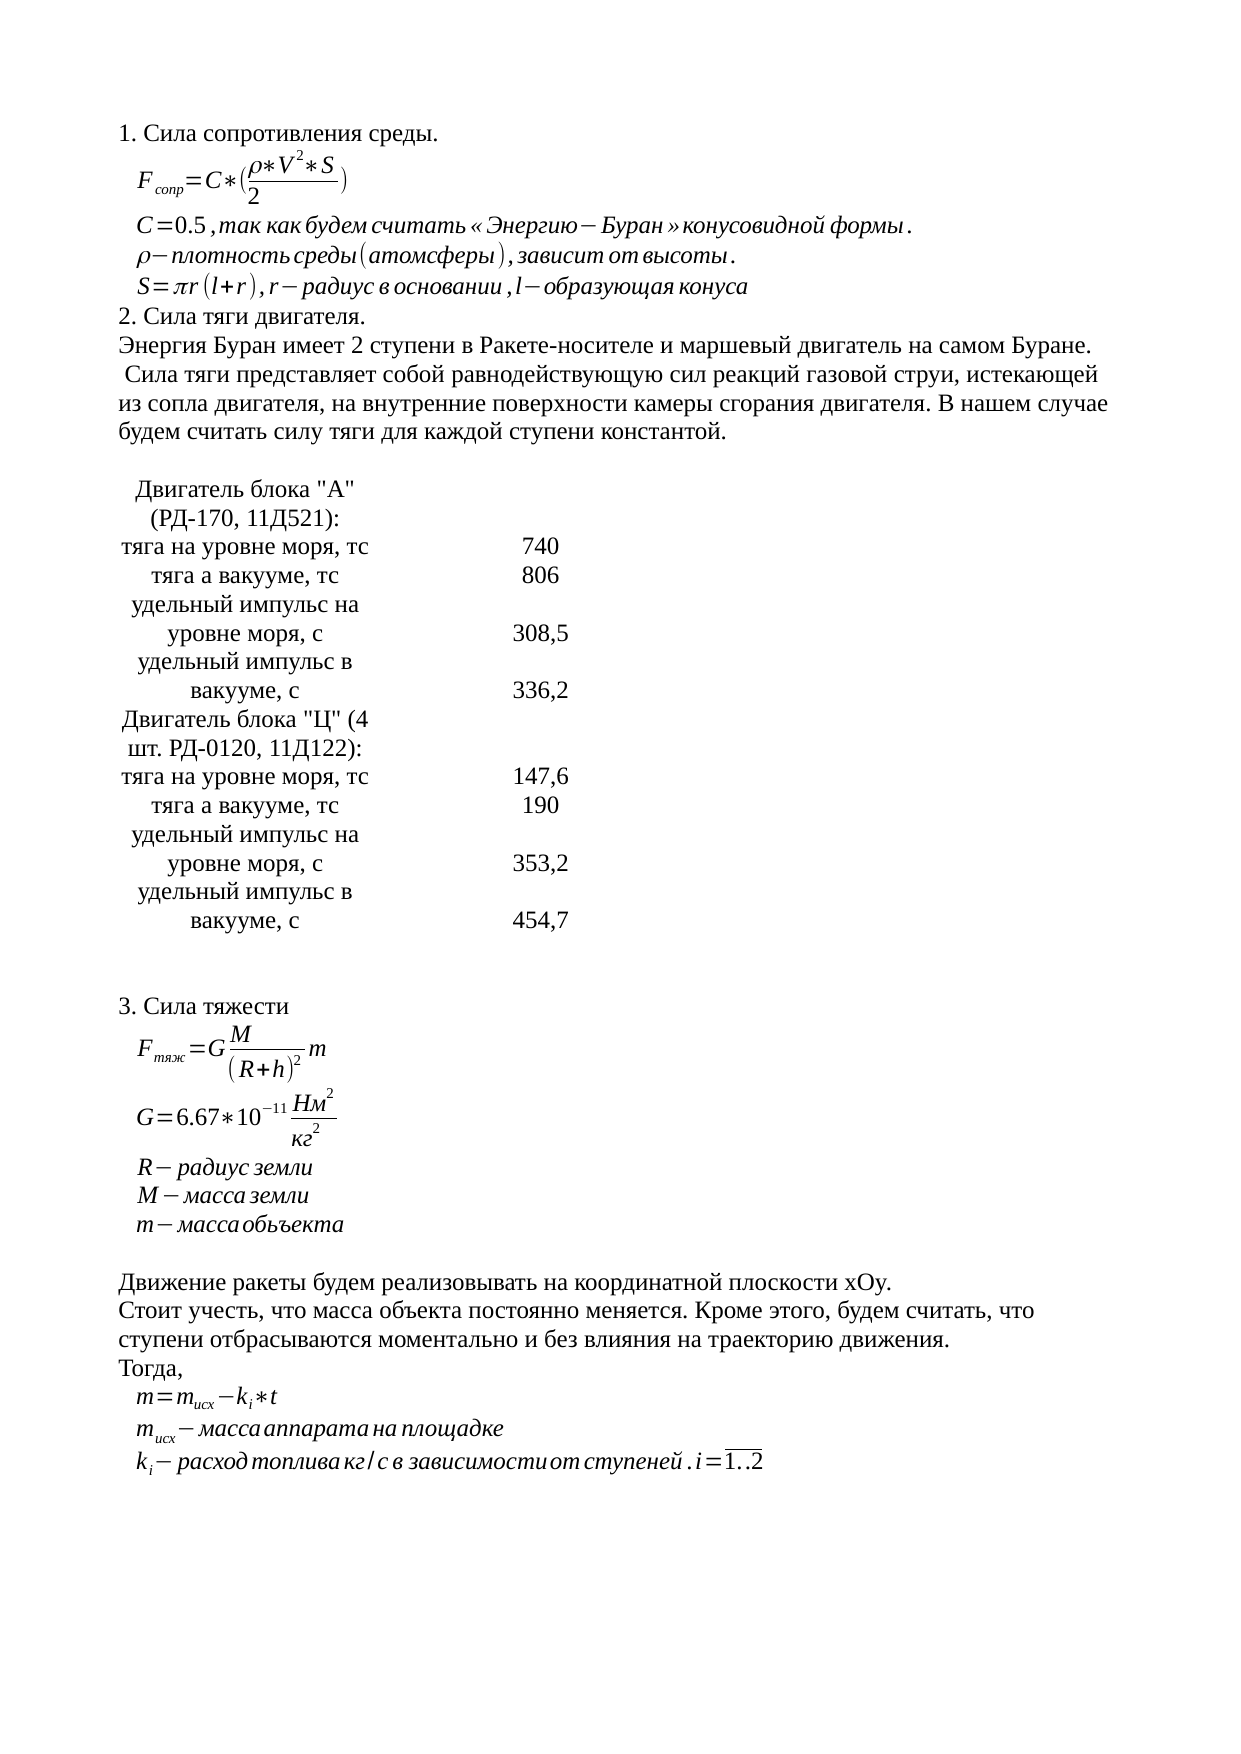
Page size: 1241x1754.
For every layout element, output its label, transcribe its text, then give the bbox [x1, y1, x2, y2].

text Энергия Буран имеет 2 ступени в Ракете-носителе и маршевый двигатель на самом Буране. [118, 330, 1122, 359]
table_cell 806 [378, 560, 702, 589]
table_cell 353,2 [378, 819, 702, 876]
text 1. Сила сопротивления среды. [118, 118, 1122, 301]
text Стоит учесть, что масса объекта постоянно меняется. Кроме этого, будем считать, что ступени отбрасываются моментально и без влияния на траекторию движения. [118, 1296, 1122, 1353]
table_cell 454,7 [378, 876, 702, 934]
text Движение ракеты будем реализовывать на координатной плоскости xOy. [118, 1267, 1122, 1296]
table_cell 336,2 [378, 646, 702, 704]
text Тогда, [118, 1353, 1122, 1382]
table_cell удельный импульс в вакууме, с [112, 646, 378, 704]
table_cell 190 [378, 790, 702, 819]
table_cell тяга на уровне моря, тс [112, 761, 378, 790]
table_cell удельный импульс на уровне моря, с [112, 589, 378, 646]
table_cell тяга а вакууме, тс [112, 560, 378, 589]
text Сила тяги представляет собой равнодействующую сил реакций газовой струи, истекающей из сопла двигателя, на внутренние поверхности камеры сгорания двигателя. В нашем случае будем считать силу тяги для каждой ступени константой. [118, 359, 1122, 445]
table_cell 308,5 [378, 589, 702, 646]
table_cell тяга а вакууме, тс [112, 790, 378, 819]
table_cell [378, 704, 702, 761]
table_cell удельный импульс на уровне моря, с [112, 819, 378, 876]
text 2. Сила тяги двигателя. [118, 301, 1122, 330]
table_cell 740 [378, 531, 702, 560]
table_cell удельный импульс в вакууме, с [112, 876, 378, 934]
table_cell 147,6 [378, 761, 702, 790]
table_header [378, 474, 702, 531]
table_cell тяга на уровне моря, тс [112, 531, 378, 560]
text 3. Сила тяжести [118, 991, 1122, 1020]
table_header Двигатель блока "А" (РД-170, 11Д521): [112, 474, 378, 531]
table_cell Двигатель блока "Ц" (4 шт. РД-0120, 11Д122): [112, 704, 378, 761]
